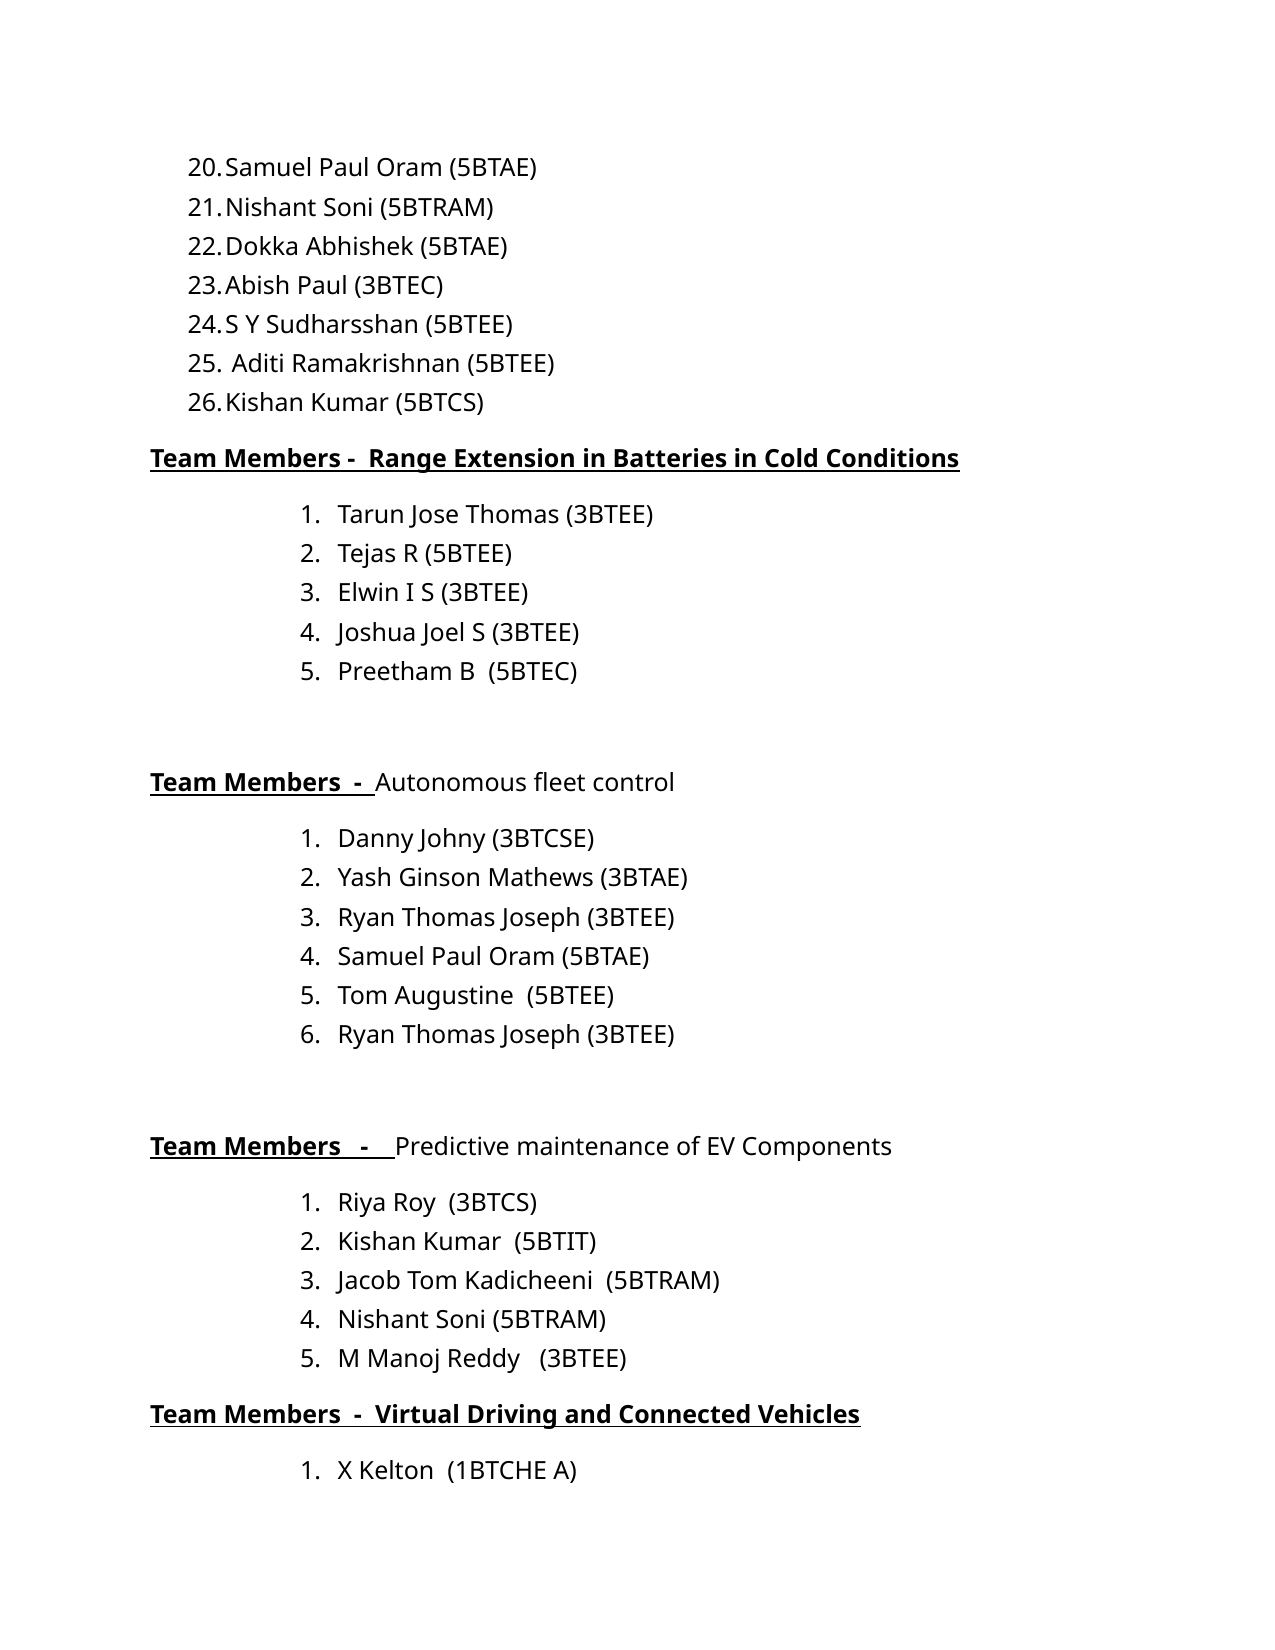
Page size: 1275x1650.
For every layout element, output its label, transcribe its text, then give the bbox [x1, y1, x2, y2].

list Danny Johny (3BTCSE) [300, 821, 1125, 855]
list Tejas R (5BTEE) [300, 536, 1125, 570]
list M Manoj Reddy (3BTEE) [300, 1341, 1125, 1375]
list Joshua Joel S (3BTEE) [300, 614, 1125, 648]
text Team Members - Virtual Driving and Connected Vehicles [150, 1397, 1125, 1431]
list Aditi Ramakrishnan (5BTEE) [187, 346, 1125, 380]
list Samuel Paul Oram (5BTAE) [187, 150, 1125, 184]
list Nishant Soni (5BTRAM) [300, 1302, 1125, 1336]
list Tarun Jose Thomas (3BTEE) [300, 497, 1125, 531]
list Dokka Abhishek (5BTAE) [187, 228, 1125, 262]
list Kishan Kumar (5BTCS) [187, 385, 1125, 419]
list Ryan Thomas Joseph (3BTEE) [300, 1017, 1125, 1051]
list Ryan Thomas Joseph (3BTEE) [300, 899, 1125, 933]
list X Kelton (1BTCHE A) [300, 1452, 1125, 1487]
list Kishan Kumar (5BTIT) [300, 1223, 1125, 1257]
text Team Members - Autonomous fleet control [150, 765, 1125, 799]
list Samuel Paul Oram (5BTAE) [300, 938, 1125, 972]
text Team Members - Range Extension in Batteries in Cold Conditions [150, 441, 1125, 475]
list Abish Paul (3BTEC) [187, 267, 1125, 302]
list Riya Roy (3BTCS) [300, 1184, 1125, 1218]
list Nishant Soni (5BTRAM) [187, 189, 1125, 223]
list Tom Augustine (5BTEE) [300, 977, 1125, 1012]
list Preetham B (5BTEC) [300, 653, 1125, 687]
list S Y Sudharsshan (5BTEE) [187, 307, 1125, 341]
list Elwin I S (3BTEE) [300, 575, 1125, 609]
list Jacob Tom Kadicheeni (5BTRAM) [300, 1262, 1125, 1297]
list Yash Ginson Mathews (3BTAE) [300, 860, 1125, 894]
text Team Members - Predictive maintenance of EV Components [150, 1128, 1125, 1162]
